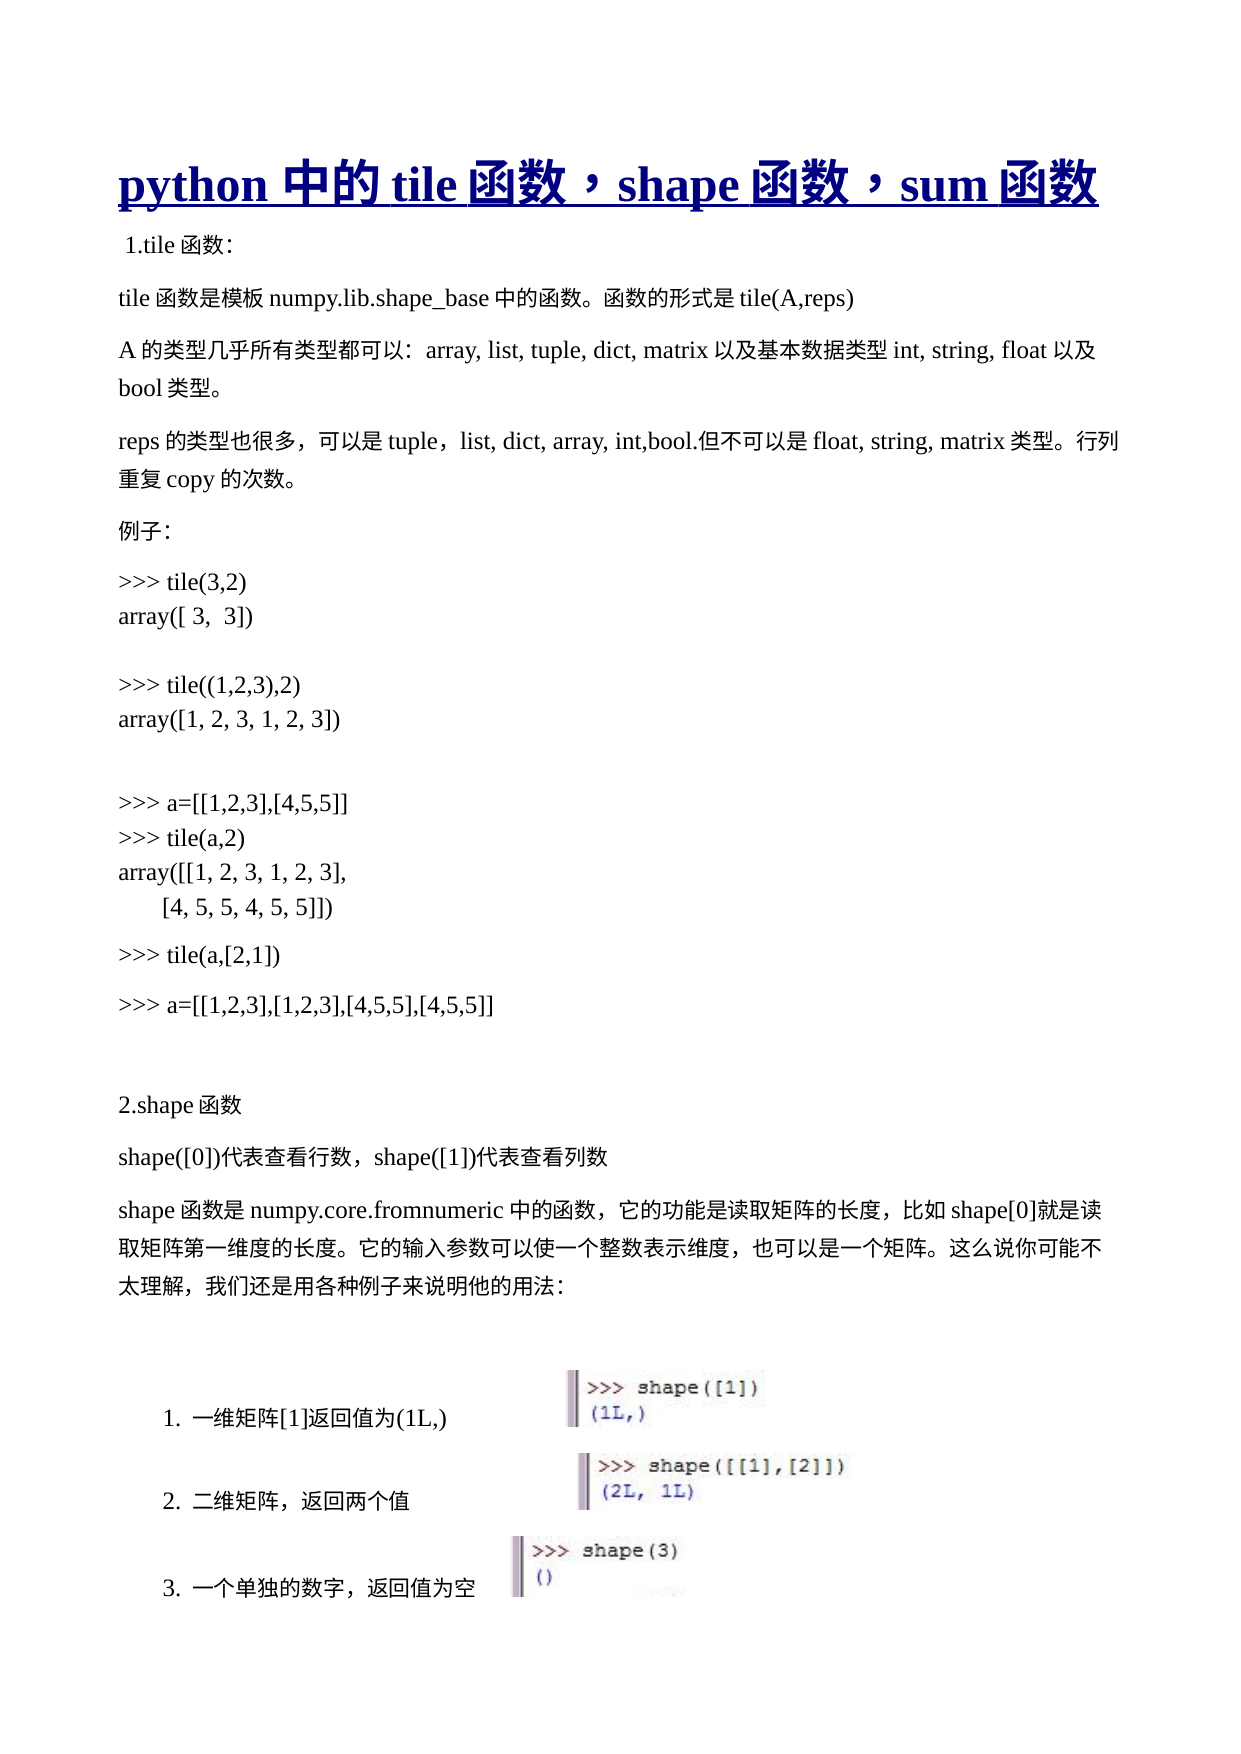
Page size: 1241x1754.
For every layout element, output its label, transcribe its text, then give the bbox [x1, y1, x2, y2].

text A的类型几乎所有类型都可以：array, list, tuple, dict, matrix以及基本数据类型int, string, float以及bool类型。 [118, 333, 1122, 403]
text 1.tile函数： [118, 228, 1122, 260]
list 一维矩阵[1]返回值为(1L,) [162, 1370, 1122, 1433]
text >>> tile(3,2) array([ 3, 3]) >>> tile((1,2,3),2) array([1, 2, 3, 1, 2, 3]) [118, 567, 1122, 733]
picture [565, 1370, 1036, 1427]
text >>> tile(a,[2,1]) [118, 941, 1122, 969]
text shape([0])代表查看行数，shape([1])代表查看列数 [118, 1140, 1122, 1172]
subtitle python 中的tile函数，shape函数，sum函数 [118, 143, 1122, 216]
text reps的类型也很多，可以是tuple，list, dict, array, int,bool.但不可以是float, string, matrix类型。行列重复copy的次数。 [118, 424, 1122, 493]
text tile函数是模板numpy.lib.shape_base中的函数。函数的形式是tile(A,reps) [118, 281, 1122, 312]
picture [577, 1453, 982, 1510]
text 2.shape函数 [118, 1088, 1122, 1119]
picture [510, 1536, 931, 1597]
text >>> a=[[1,2,3],[1,2,3],[4,5,5],[4,5,5]] [118, 990, 1122, 1018]
list 二维矩阵，返回两个值 [162, 1453, 1122, 1516]
text shape函数是numpy.core.fromnumeric中的函数，它的功能是读取矩阵的长度，比如shape[0]就是读取矩阵第一维度的长度。它的输入参数可以使一个整数表示维度，也可以是一个矩阵。这么说你可能不太理解，我们还是用各种例子来说明他的用法： [118, 1193, 1122, 1300]
list 一个单独的数字，返回值为空 [162, 1537, 1122, 1602]
text 例子： [118, 514, 1122, 546]
text >>> a=[[1,2,3],[4,5,5]] >>> tile(a,2) array([[1, 2, 3, 1, 2, 3], [4, 5, 5, 4, 5, 5]]) [118, 754, 1122, 920]
